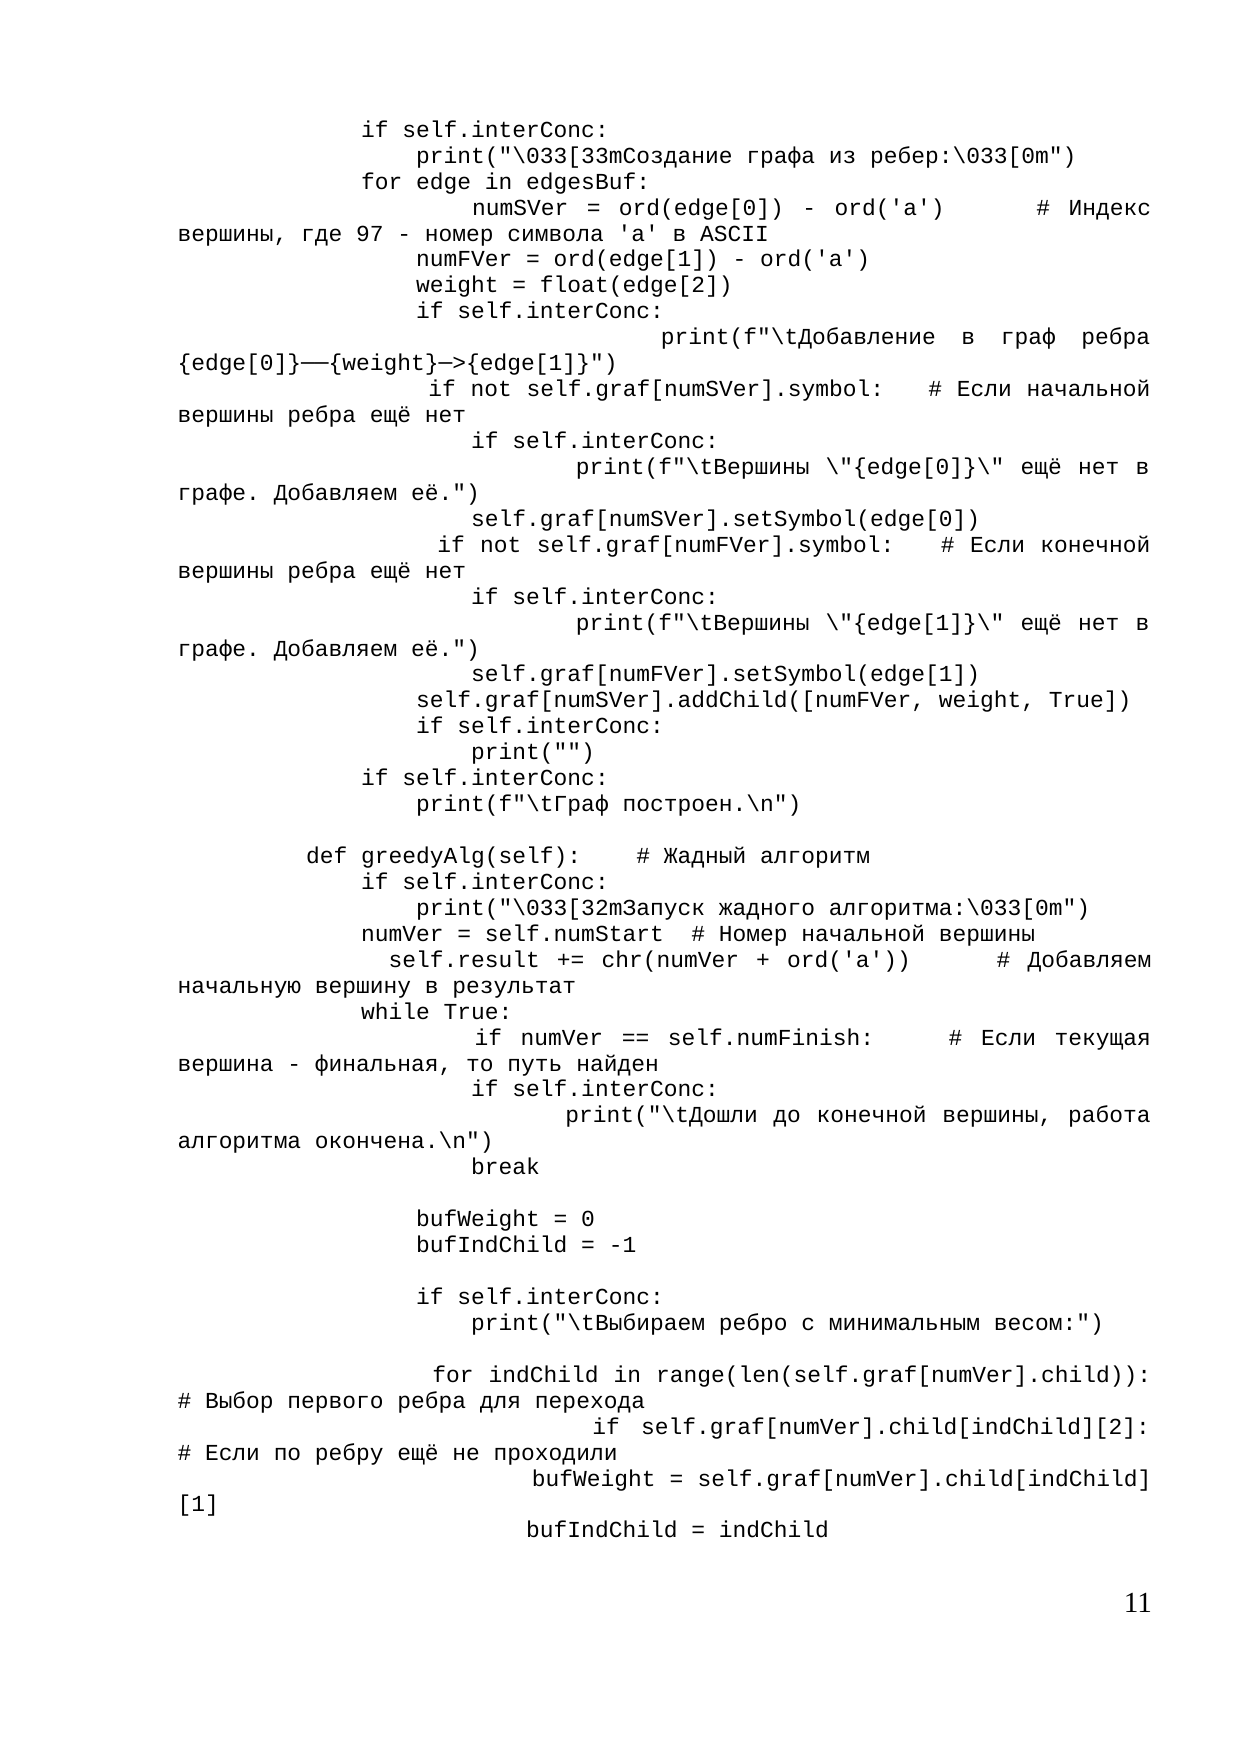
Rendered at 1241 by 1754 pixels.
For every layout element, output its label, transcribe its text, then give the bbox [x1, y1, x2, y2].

text numVer = self.numStart # Номер начальной вершины [177, 922, 1152, 948]
text bufWeight = self.graf[numVer].child[indChild][1] [177, 1467, 1152, 1519]
text self.result += chr(numVer + ord('a')) # Добавляем начальную вершину в результат [177, 948, 1152, 1000]
text print("\tВыбираем ребро с минимальным весом:") [177, 1311, 1152, 1337]
text self.graf[numFVer].setSymbol(edge[1]) [177, 663, 1152, 689]
text print("\033[32mЗапуск жадного алгоритма:\033[0m") [177, 896, 1152, 922]
text print(f"\tВершины \"{edge[0]}\" ещё нет в графе. Добавляем её.") [177, 455, 1152, 507]
text self.graf[numSVer].setSymbol(edge[0]) [177, 507, 1152, 533]
text if numVer == self.numFinish: # Если текущая вершина - финальная, то путь найден [177, 1026, 1152, 1078]
text weight = float(edge[2]) [177, 274, 1152, 300]
text print(f"\tВершины \"{edge[1]}\" ещё нет в графе. Добавляем её.") [177, 611, 1152, 663]
text print(f"\tДобавление в граф ребра {edge[0]}──{weight}─>{edge[1]}") [177, 326, 1152, 377]
text if not self.graf[numSVer].symbol: # Если начальной вершины ребра ещё нет [177, 377, 1152, 429]
text numFVer = ord(edge[1]) - ord('a') [177, 248, 1152, 274]
text print("") [177, 741, 1152, 767]
text if self.interConc: [177, 585, 1152, 611]
text while True: [177, 1000, 1152, 1026]
text for edge in edgesBuf: [177, 170, 1152, 196]
text bufIndChild = -1 [177, 1233, 1152, 1259]
text if self.interConc: [177, 715, 1152, 741]
text if self.interConc: [177, 870, 1152, 896]
text print("\033[33mСоздание графа из ребер:\033[0m") [177, 144, 1152, 170]
text bufIndChild = indChild [177, 1519, 1152, 1545]
text if not self.graf[numFVer].symbol: # Если конечной вершины ребра ещё нет [177, 533, 1152, 585]
text if self.interConc: [177, 1285, 1152, 1311]
text if self.interConc: [177, 429, 1152, 455]
text self.graf[numSVer].addChild([numFVer, weight, True]) [177, 689, 1152, 715]
text print(f"\tГраф построен.\n") [177, 792, 1152, 818]
text break [177, 1156, 1152, 1182]
text def greedyAlg(self): # Жадный алгоритм [177, 844, 1152, 870]
text if self.interConc: [177, 1078, 1152, 1104]
text print("\tДошли до конечной вершины, работа алгоритма окончена.\n") [177, 1104, 1152, 1156]
text if self.interConc: [177, 118, 1152, 144]
text numSVer = ord(edge[0]) - ord('a') # Индекс вершины, где 97 - номер символа 'а' в ASCII [177, 196, 1152, 248]
text if self.interConc: [177, 300, 1152, 326]
text bufWeight = 0 [177, 1207, 1152, 1233]
text for indChild in range(len(self.graf[numVer].child)): # Выбор первого ребра для перехода [177, 1363, 1152, 1415]
text if self.interConc: [177, 767, 1152, 792]
text if self.graf[numVer].child[indChild][2]: # Если по ребру ещё не проходили [177, 1415, 1152, 1467]
